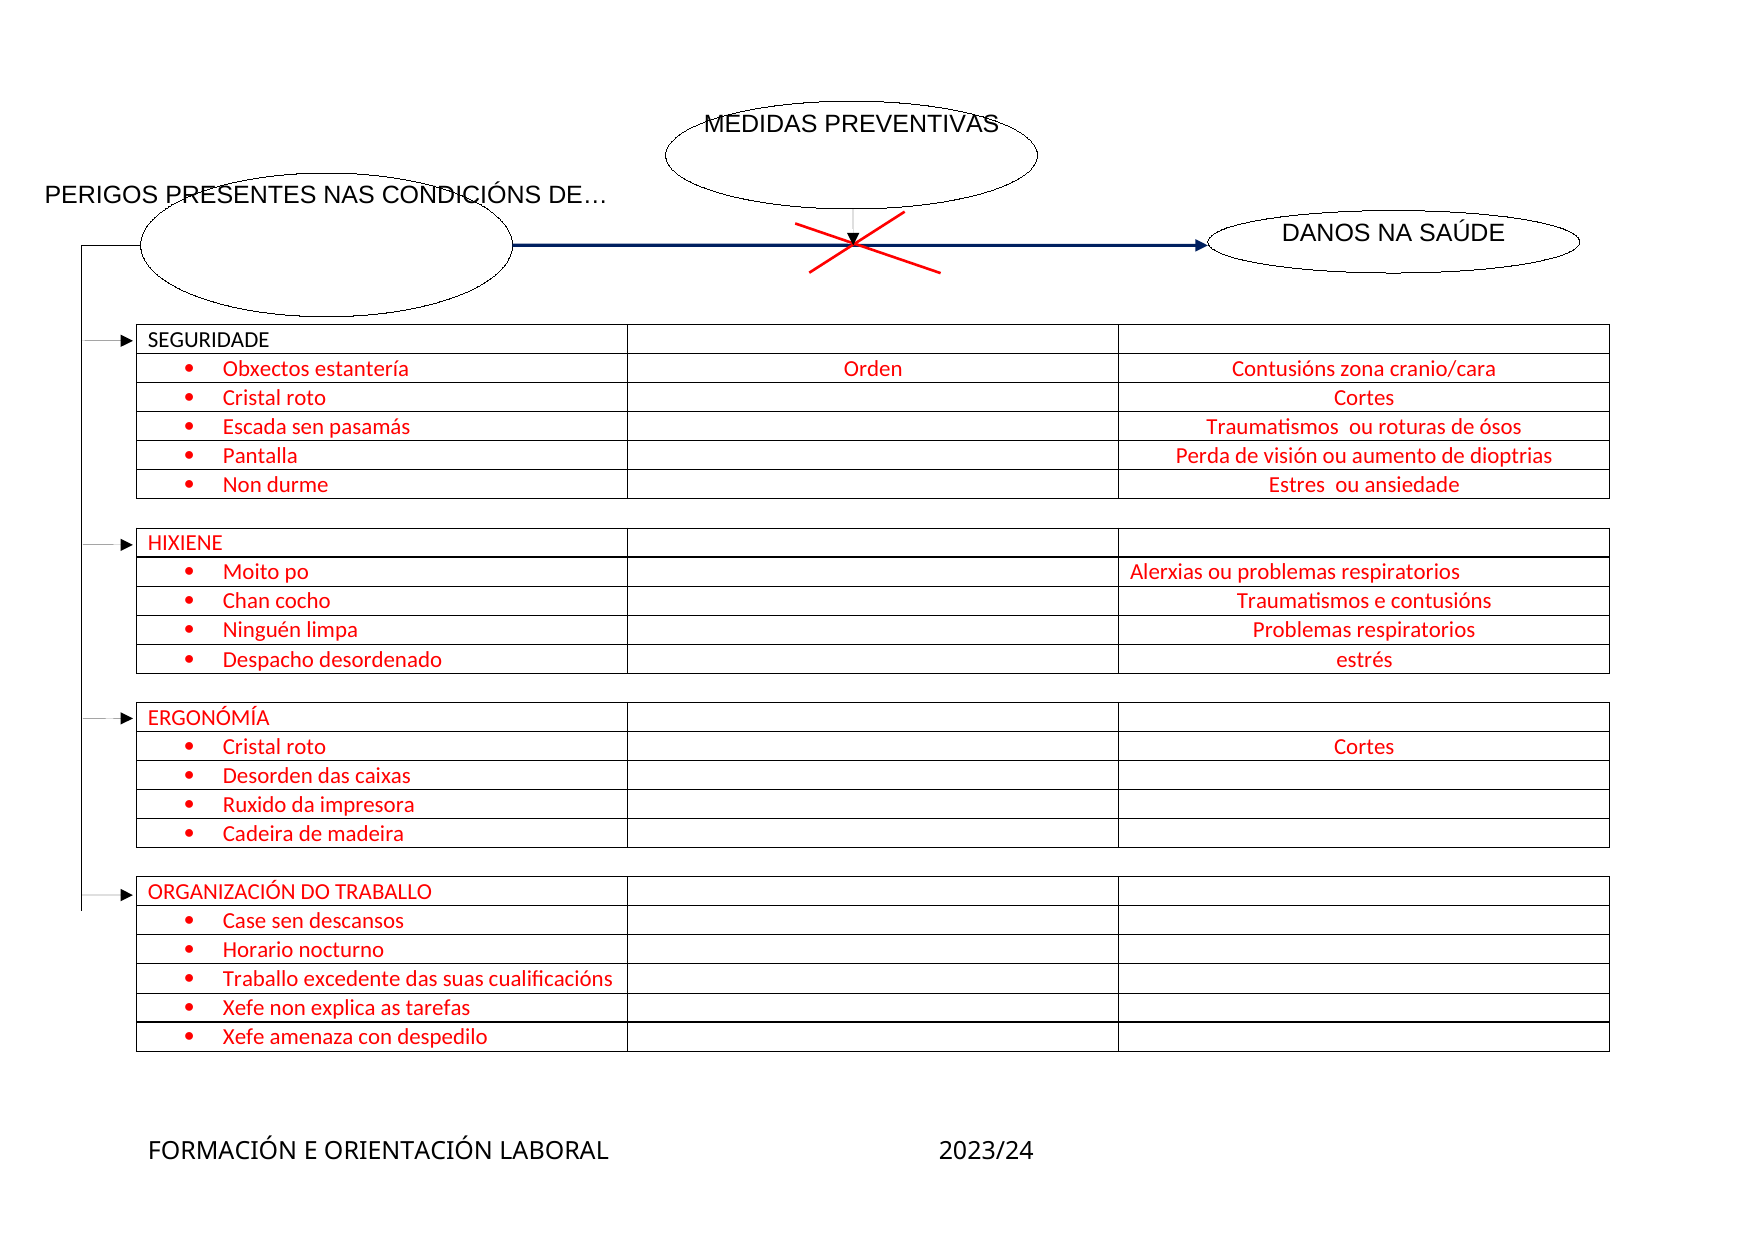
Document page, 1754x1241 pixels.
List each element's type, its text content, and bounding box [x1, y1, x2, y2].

table_cell [628, 935, 1118, 963]
table_cell Despacho desordenado [137, 645, 627, 673]
table_cell [628, 790, 1118, 818]
table_cell [628, 1023, 1118, 1051]
table_cell [1119, 994, 1609, 1021]
table_cell Traballo excedente das suas cualificacións [137, 964, 627, 992]
table_cell [1119, 935, 1609, 963]
table_cell Cortes [1119, 732, 1609, 760]
table_cell [628, 412, 1118, 440]
table_cell [628, 732, 1118, 760]
table_cell [1119, 499, 1609, 527]
table_cell [628, 819, 1118, 847]
table_cell [628, 499, 1118, 527]
table_cell Moito po [137, 558, 627, 586]
table_cell Case sen descansos [137, 906, 627, 934]
table_cell Desorden das caixas [137, 761, 627, 789]
table_cell Cristal roto [137, 383, 627, 411]
table_cell Xefe non explica as tarefas [137, 994, 627, 1021]
table_cell [628, 994, 1118, 1021]
table_cell [628, 470, 1118, 498]
table_cell [628, 383, 1118, 411]
table_cell [1119, 529, 1609, 556]
table_cell [136, 674, 627, 702]
table_header SEGURIDADE [137, 325, 627, 353]
table_cell Ruxido da impresora [137, 790, 627, 818]
table_cell [628, 674, 1118, 702]
table_cell [1119, 819, 1609, 847]
table_cell [1119, 674, 1609, 702]
table_cell [628, 558, 1118, 586]
table_cell [628, 616, 1118, 644]
table_cell [628, 587, 1118, 614]
table_cell [628, 848, 1118, 876]
table_cell ERGONÓMÍA [137, 703, 627, 731]
table_cell Estres ou ansiedade [1119, 470, 1609, 498]
table_cell [1119, 848, 1609, 876]
table_cell [1119, 906, 1609, 934]
table_cell [1119, 877, 1609, 905]
table_cell Traumatismos e contusións [1119, 587, 1609, 614]
table_cell [628, 441, 1118, 469]
table_cell Cristal roto [137, 732, 627, 760]
table_cell [628, 877, 1118, 905]
table_cell Obxectos estantería [137, 354, 627, 382]
table_cell [628, 761, 1118, 789]
table_cell [628, 964, 1118, 992]
table_cell ORGANIZACIÓN DO TRABALLO [137, 877, 627, 905]
table_cell [136, 848, 627, 876]
table_cell Alerxias ou problemas respiratorios [1119, 558, 1609, 586]
table_cell [628, 645, 1118, 673]
table_cell Ninguén limpa [137, 616, 627, 644]
table_cell [1119, 703, 1609, 731]
table_cell Orden [628, 354, 1118, 382]
table_cell Pantalla [137, 441, 627, 469]
table_cell Xefe amenaza con despedilo [137, 1023, 627, 1051]
table_header [1119, 325, 1609, 353]
table_cell [1119, 761, 1609, 789]
table_cell Horario nocturno [137, 935, 627, 963]
table_cell Contusións zona cranio/cara [1119, 354, 1609, 382]
table_cell Cadeira de madeira [137, 819, 627, 847]
table_cell Escada sen pasamás [137, 412, 627, 440]
table_cell HIXIENE [137, 529, 627, 556]
table_cell [1119, 964, 1609, 992]
table_cell Non durme [137, 470, 627, 498]
table_cell estrés [1119, 645, 1609, 673]
table_cell [136, 499, 627, 527]
table_cell [628, 529, 1118, 556]
table_cell Traumatismos ou roturas de ósos [1119, 412, 1609, 440]
table_cell [628, 703, 1118, 731]
table_cell [1119, 1023, 1609, 1051]
table_cell Chan cocho [137, 587, 627, 614]
table_cell Problemas respiratorios [1119, 616, 1609, 644]
table_cell Cortes [1119, 383, 1609, 411]
table_header [628, 325, 1118, 353]
table_cell [628, 906, 1118, 934]
table_cell [1119, 790, 1609, 818]
table_cell Perda de visión ou aumento de dioptrias [1119, 441, 1609, 469]
